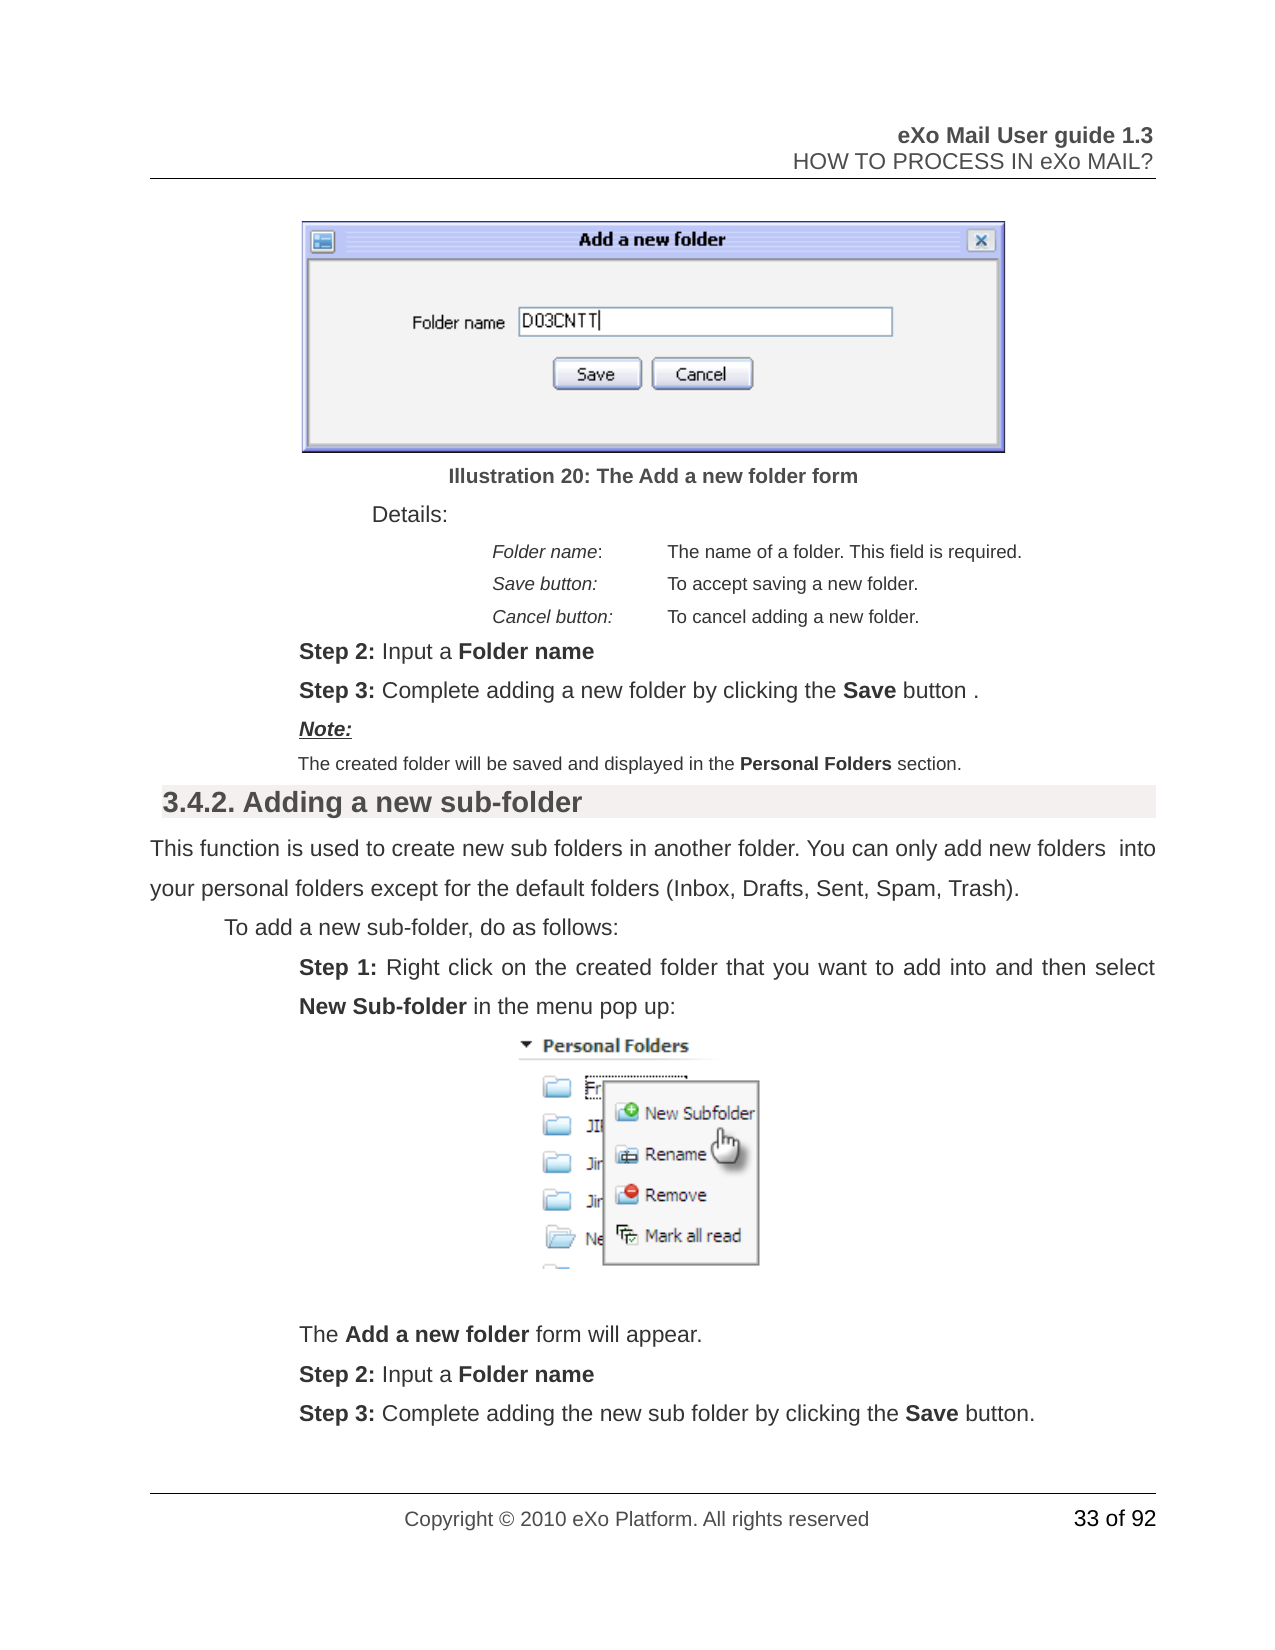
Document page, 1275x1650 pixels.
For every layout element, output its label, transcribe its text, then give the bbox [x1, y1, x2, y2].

text Cancel button: To cancel adding a new folder. [492, 606, 1156, 627]
text To add a new sub-folder, do as follows: [224, 914, 1156, 941]
text Save button: To accept saving a new folder. [492, 573, 1156, 595]
list The Add a new folder form will appear. [261, 1321, 1156, 1348]
text Details: [302, 208, 1156, 528]
list Note: [261, 717, 1156, 741]
subtitle Adding a new sub-folder [162, 785, 1156, 818]
list Step 3: Complete adding a new folder by clicking the Save button . [261, 677, 1156, 704]
text This function is used to create new sub folders in another folder. You can only add new folders into your personal folders except for the default folders (Inbox, Drafts, Sent, Spam, Trash). [150, 835, 1156, 901]
text Folder name: The name of a folder. This field is required. [492, 541, 1156, 562]
picture [518, 1032, 788, 1269]
list Step 1: Right click on the created folder that you want to add into and then select New Sub-folder in the menu pop up: [261, 954, 1156, 1019]
text The created folder will be saved and displayed in the Personal Folders section. [298, 753, 1156, 774]
list Step 3: Complete adding the new sub folder by clicking the Save button. [261, 1400, 1156, 1427]
text Illustration 20: The Add a new folder form [302, 453, 1005, 488]
list Step 2: Input a Folder name [261, 1361, 1156, 1387]
list Step 2: Input a Folder name [261, 638, 1156, 664]
picture [301, 221, 1005, 453]
